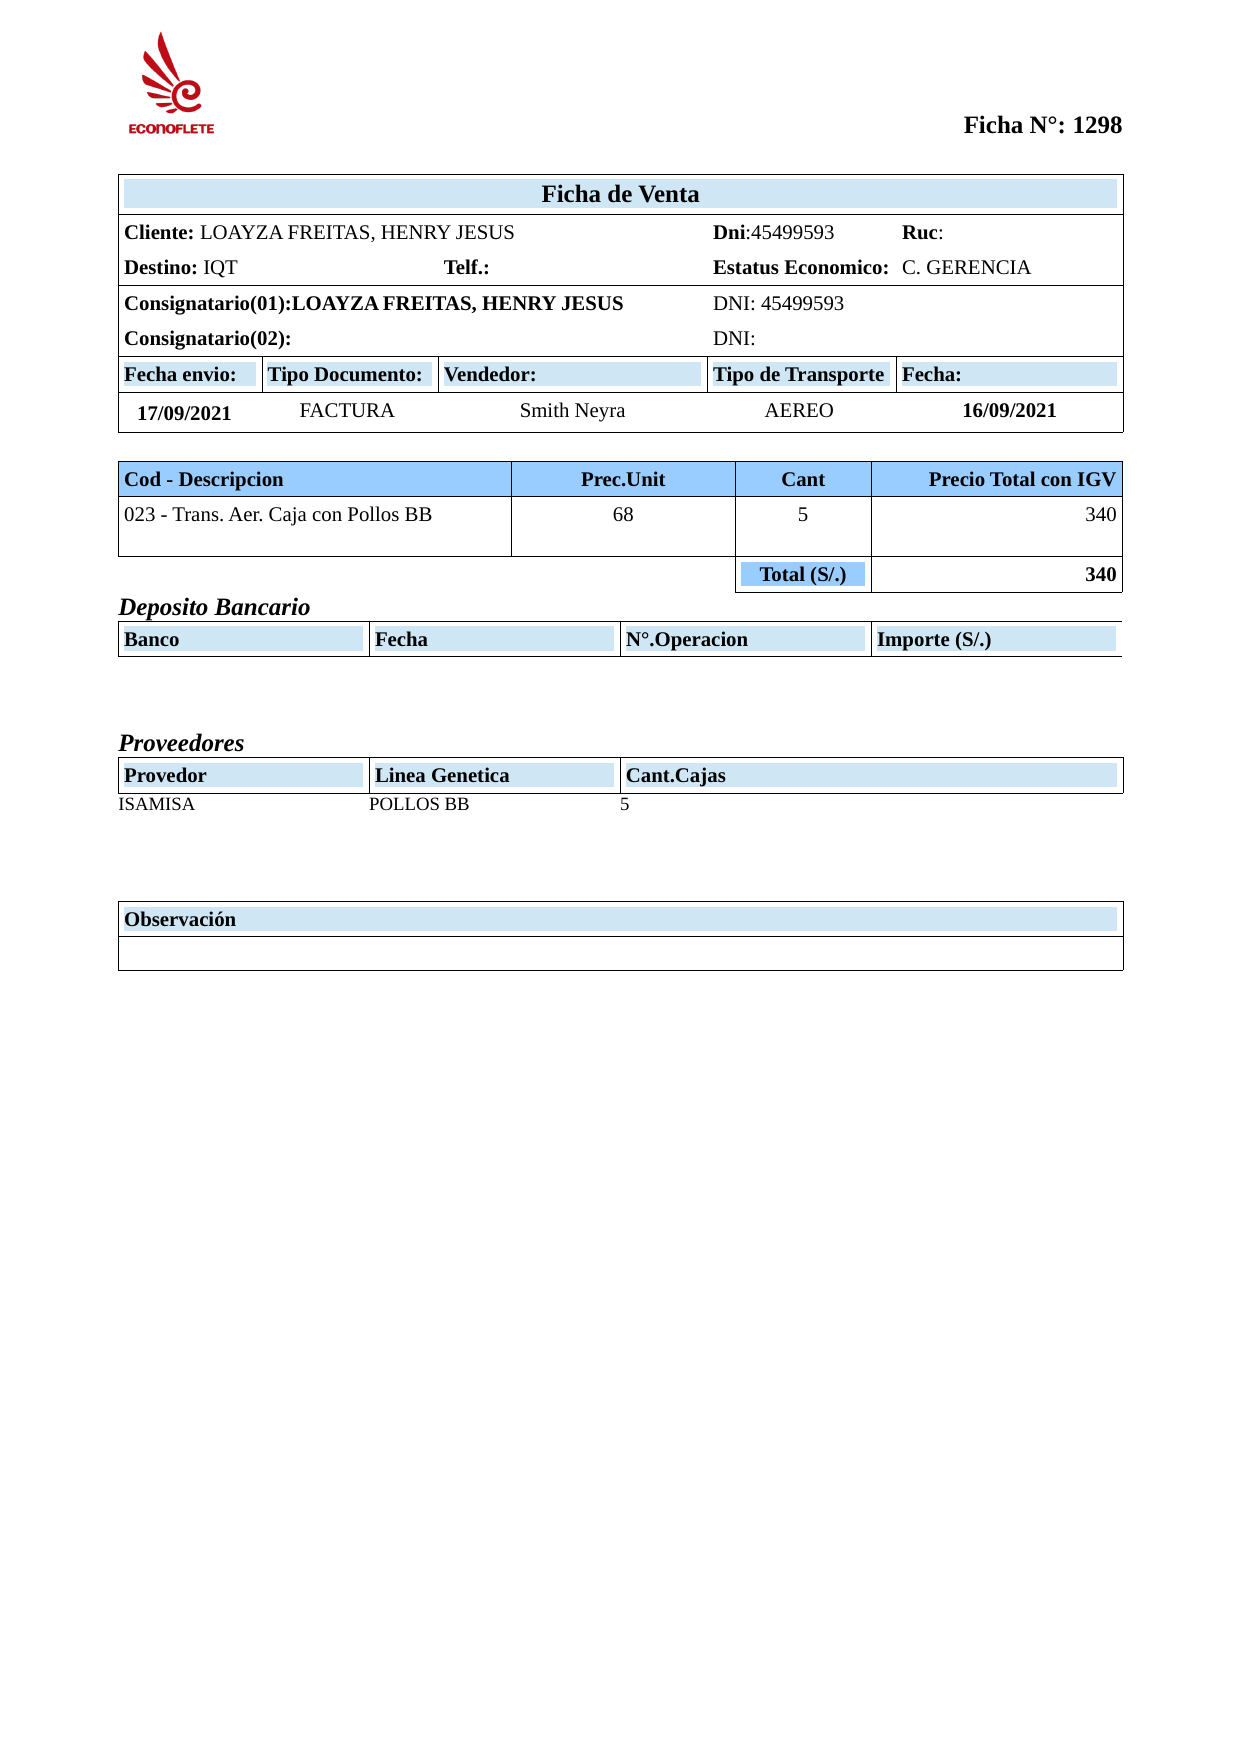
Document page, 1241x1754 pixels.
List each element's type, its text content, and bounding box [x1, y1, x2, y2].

table_cell 5 [736, 497, 871, 556]
table_cell Tipo de Transporte [708, 357, 896, 392]
table_cell 340 [872, 497, 1122, 556]
table_cell 16/09/2021 [896, 393, 1123, 432]
table_cell [369, 858, 620, 879]
table_cell Telf.: [438, 249, 707, 285]
table_cell [369, 815, 620, 836]
table_cell Fecha envio: [119, 357, 262, 392]
table_cell [620, 836, 1123, 858]
table_cell Fecha: [897, 357, 1123, 392]
table_cell [871, 657, 1122, 680]
table_header Linea Genetica [370, 758, 620, 793]
text Deposito Bancario [118, 592, 1122, 621]
table_cell [369, 879, 620, 901]
table_header Cod - Descripcion [119, 462, 511, 496]
table_header Prec.Unit [512, 462, 735, 496]
table_cell DNI: [707, 321, 1123, 356]
table_cell C. GERENCIA [896, 249, 1123, 285]
table_cell [369, 680, 620, 704]
table_cell [620, 858, 1123, 879]
table_cell [118, 657, 369, 680]
table_cell 5 [620, 794, 1123, 814]
table_cell [369, 705, 620, 728]
table_cell Tipo Documento: [263, 357, 438, 392]
table_cell [118, 815, 369, 836]
table_header N°.Operacion [621, 622, 871, 656]
table_cell Ruc: [896, 215, 1123, 249]
table_cell 17/09/2021 [119, 393, 262, 432]
table_cell [620, 879, 1123, 901]
table_cell [620, 680, 871, 704]
table_header Cant [736, 462, 871, 496]
table_cell Destino: IQT [119, 249, 438, 285]
text Proveedores [118, 728, 1122, 757]
table_cell 340 [872, 557, 1122, 592]
table_cell Estatus Economico: [707, 249, 896, 285]
table_cell POLLOS BB [369, 794, 620, 814]
table_cell DNI: 45499593 [707, 286, 1123, 321]
table_cell [118, 836, 369, 858]
table_cell Total (S/.) [736, 557, 871, 592]
table_cell 68 [512, 497, 735, 556]
picture [118, 31, 225, 134]
table_header Fecha [370, 622, 620, 656]
table_cell [620, 815, 1123, 836]
table_cell [118, 680, 369, 704]
table_header Cant.Cajas [621, 758, 1123, 793]
table_header Importe (S/.) [872, 622, 1122, 656]
table_cell [369, 657, 620, 680]
table_cell Smith Neyra [438, 393, 707, 432]
table_header Precio Total con IGV [872, 462, 1122, 496]
table_header Provedor [119, 758, 369, 793]
table_cell [511, 557, 735, 592]
table_cell [118, 705, 369, 728]
table_cell [118, 858, 369, 879]
table_cell Vendedor: [439, 357, 707, 392]
table_header Observación [119, 902, 1123, 936]
table_cell [118, 879, 369, 901]
table_cell AEREO [707, 393, 896, 432]
table_cell 023 - Trans. Aer. Caja con Pollos BB [119, 497, 511, 556]
table_cell FACTURA [262, 393, 438, 432]
table_cell [871, 680, 1122, 704]
table_cell [118, 557, 511, 592]
table_cell Consignatario(01):LOAYZA FREITAS, HENRY JESUS [119, 286, 707, 321]
table_cell [620, 657, 871, 680]
table_header Banco [119, 622, 369, 656]
table_cell [369, 836, 620, 858]
table_header Ficha de Venta [119, 175, 1123, 214]
table_cell Consignatario(02): [119, 321, 707, 356]
table_cell ISAMISA [118, 794, 369, 814]
table_cell Dni:45499593 [707, 215, 896, 249]
table_cell [119, 937, 1123, 969]
table_cell [620, 705, 871, 728]
table_cell Cliente: LOAYZA FREITAS, HENRY JESUS [119, 215, 707, 249]
table_cell [871, 705, 1122, 728]
